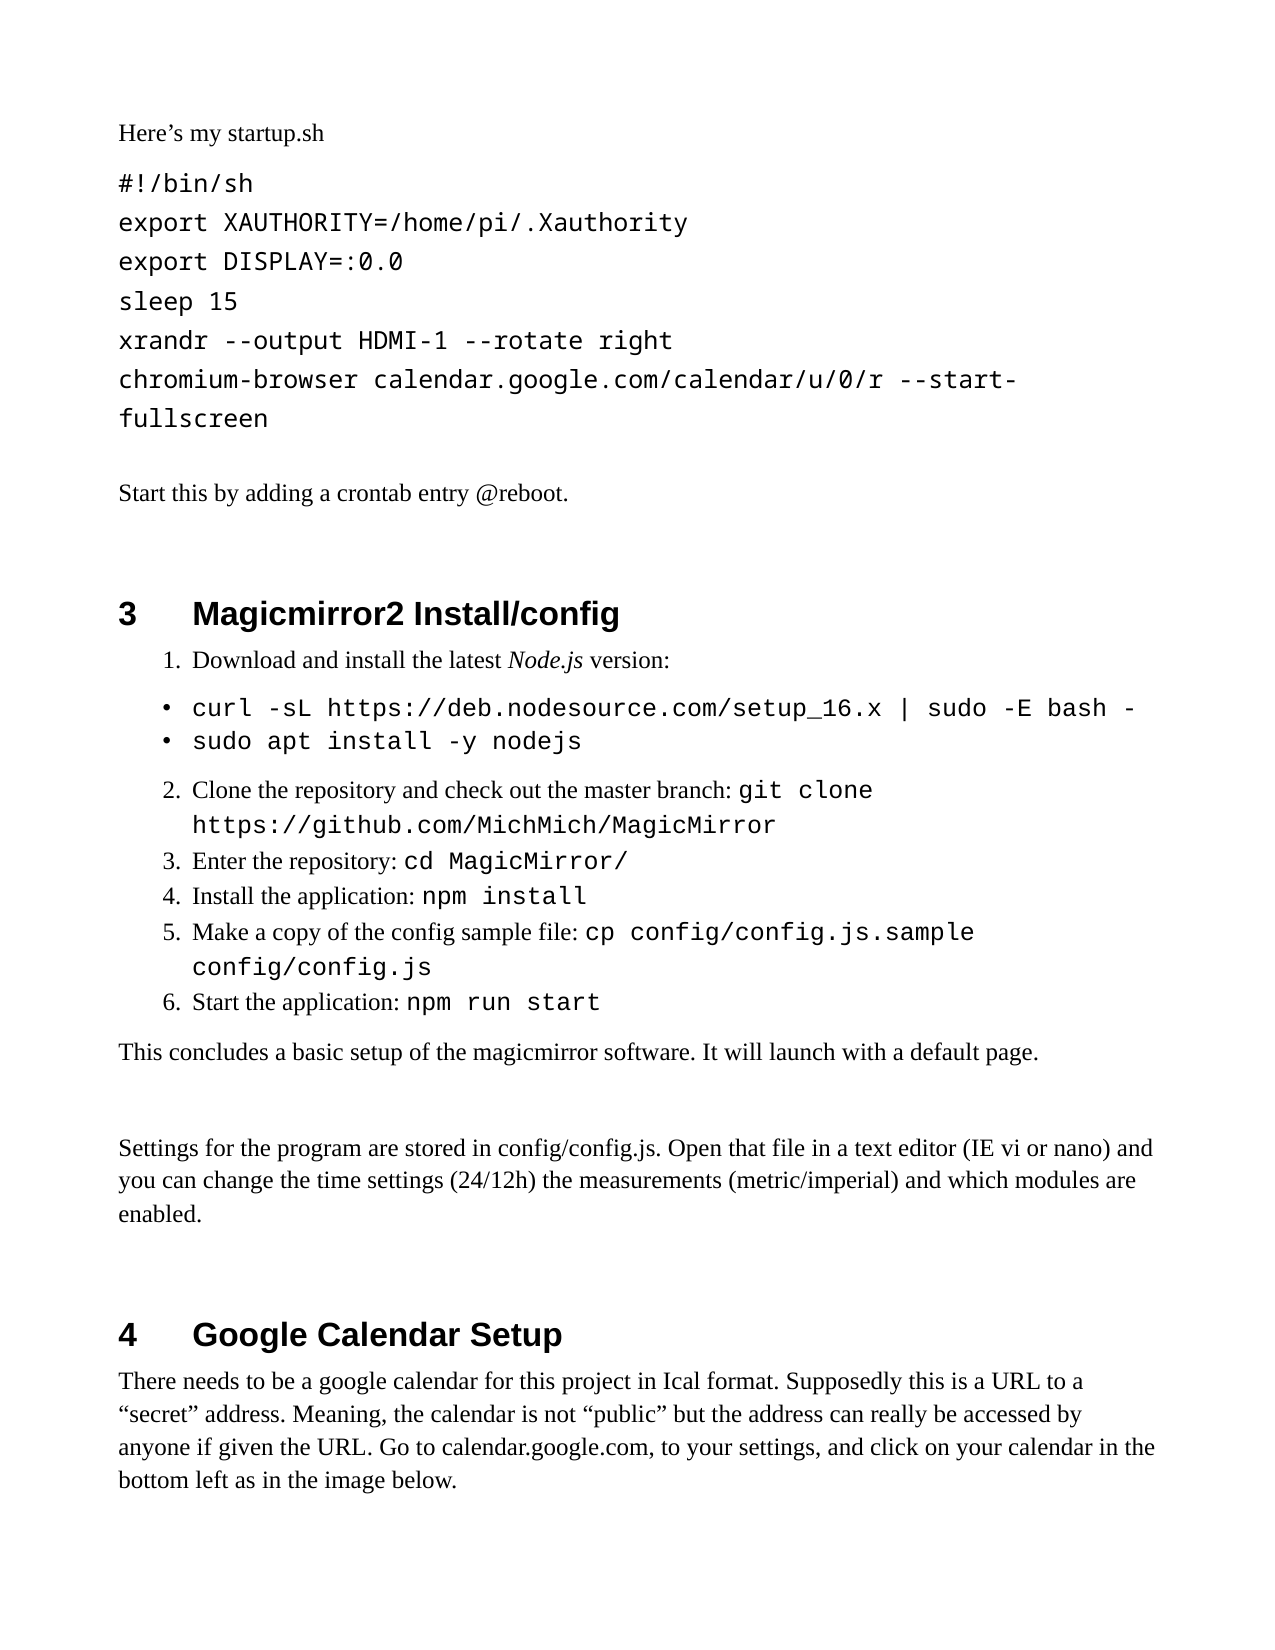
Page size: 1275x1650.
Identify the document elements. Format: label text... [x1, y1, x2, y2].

list Make a copy of the config sample file: cp config/config.js.sample config/config.js [162, 917, 1157, 983]
text There needs to be a google calendar for this project in Ical format. Supposedly this is a URL to a “secret” address. Meaning, the calendar is not “public” but the address can really be accessed by anyone if given the URL. Go to calendar.google.com, to your settings, and click on your calendar in the bottom left as in the image below. [118, 1366, 1157, 1494]
list Enter the repository: cd MagicMirror/ [162, 846, 1157, 877]
subtitle Magicmirror2 Install/config [118, 594, 1157, 633]
list Download and install the latest Node.js version: [162, 645, 1157, 674]
list Clone the repository and check out the master branch: git clone https://github.com/MichMich/MagicMirror [162, 776, 1157, 841]
list sudo apt install -y nodejs [162, 728, 1157, 757]
list Start the application: npm run start [162, 987, 1157, 1018]
list Install the application: npm install [162, 881, 1157, 912]
text This concludes a basic setup of the magicmirror software. It will launch with a default page. [118, 1037, 1157, 1066]
list curl -sL https://deb.nodesource.com/setup_16.x | sudo -E bash - [162, 693, 1157, 724]
subtitle Google Calendar Setup [118, 1315, 1157, 1353]
text Here’s my startup.sh [118, 118, 1157, 147]
text Settings for the program are stored in config/config.js. Open that file in a text editor (IE vi or nano) and you can change the time settings (24/12h) the measurements (metric/imperial) and which modules are enabled. [118, 1133, 1157, 1227]
text #!/bin/sh export XAUTHORITY=/home/pi/.Xauthority export DISPLAY=:0.0 sleep 15 xrandr --output HDMI-1 --rotate right chromium-browser calendar.google.com/calendar/u/0/r --start-fullscreen Start this by adding a crontab entry @reboot. [118, 166, 1157, 507]
